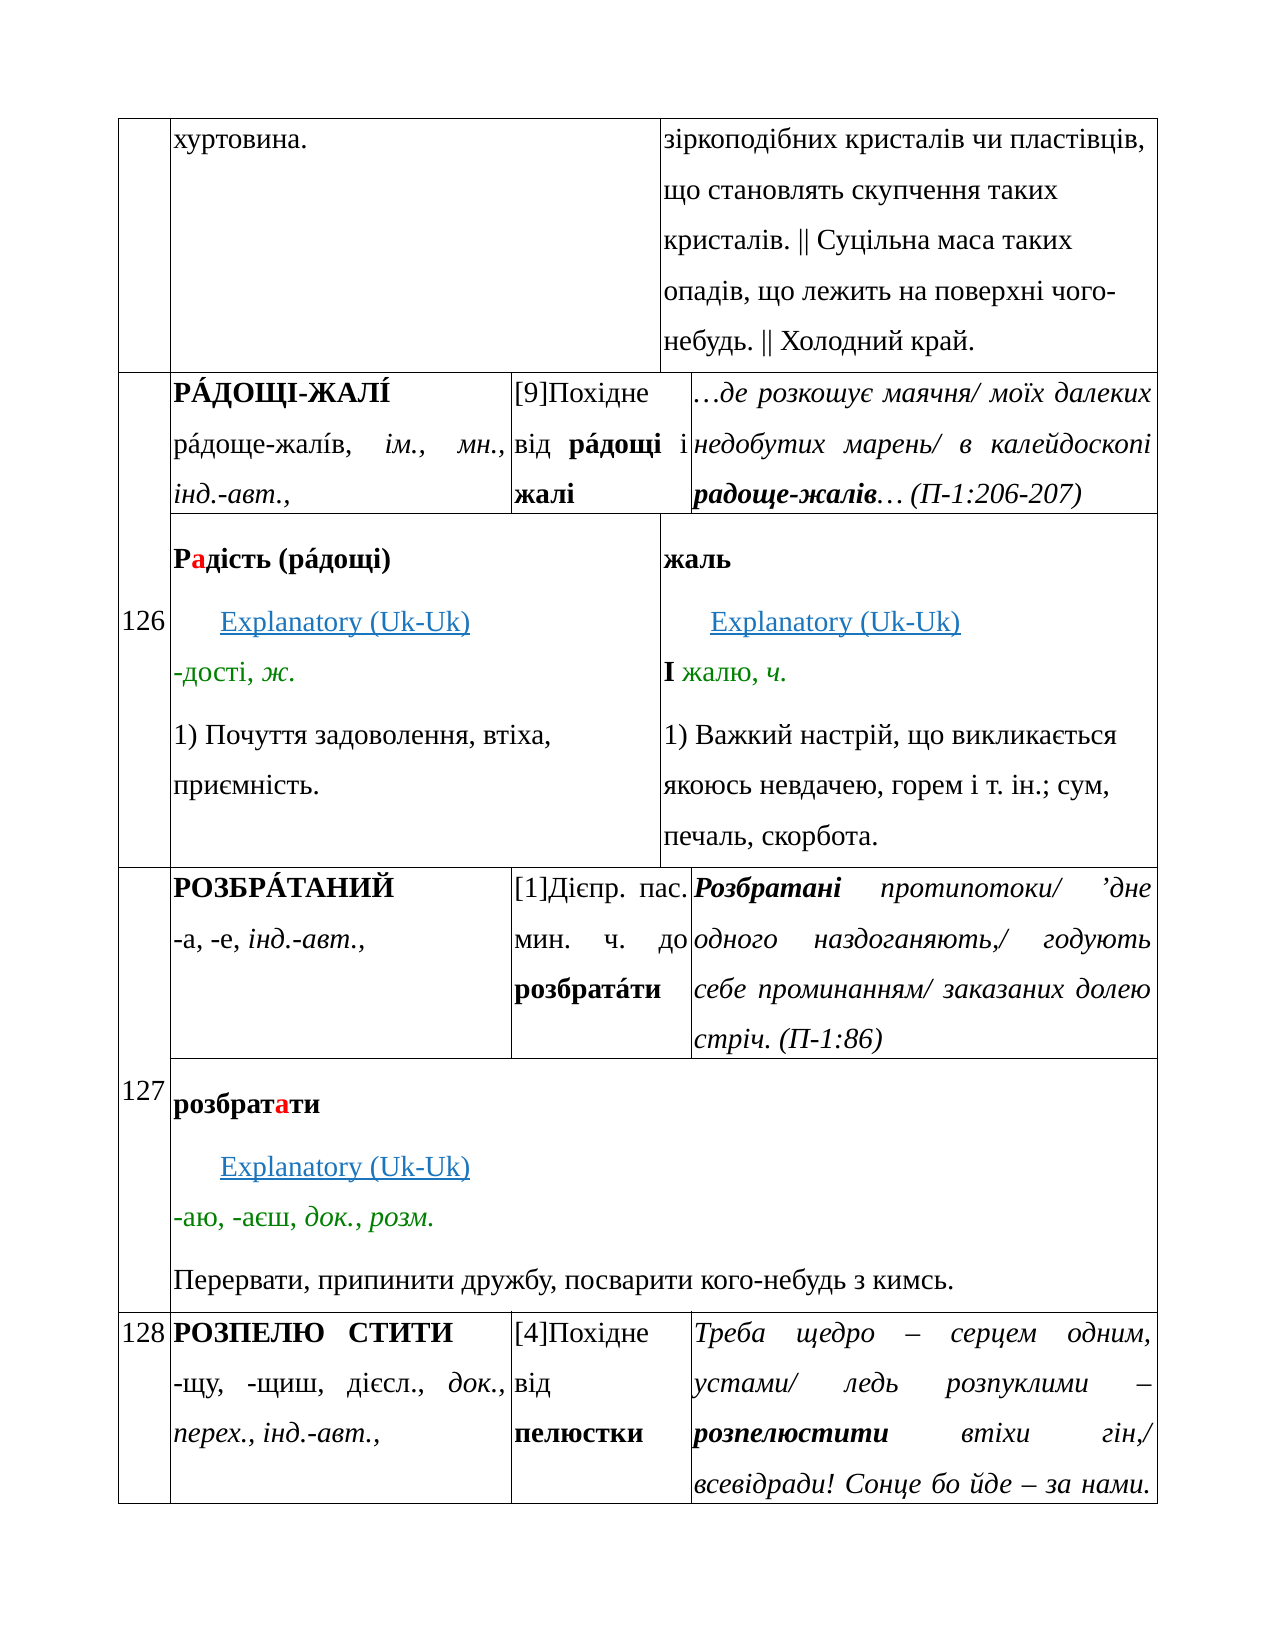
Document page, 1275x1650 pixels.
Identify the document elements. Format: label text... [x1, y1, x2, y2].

table_cell [1]Дієпр. пас. мин. ч. до розбратáти [512, 868, 691, 1058]
table_cell 127 [119, 868, 170, 1311]
table_cell РозбрÁтаний -а, -е, інд.-авт., [171, 868, 511, 1058]
table_cell Радість (рáдощі) Explanatory (Uk-Uk) -дості, ж. 1) Почуття задоволення, втіха, приємність. [171, 514, 660, 867]
table_cell Треба щедро – серцем одним, устами/ ледь розпуклими – розпелюстити втіхи гін,/ всевідради! Сонце бо йде – за нами. [692, 1313, 1157, 1502]
table_cell зіркоподібних кристалів чи пластівців, що становлять скупчення таких кристалів. || Суцільна маса таких опадів, що лежить на поверхні чого-небудь. || Холодний край. [661, 119, 1157, 372]
table_cell 126 [119, 373, 170, 867]
table_cell 128 [119, 1313, 170, 1502]
table_cell хуртовина. [171, 119, 660, 372]
table_cell [4]Похідне від пелюстки [512, 1313, 691, 1502]
table_cell …де розкошує маячня/ моїх далеких недобутих марень/ в калейдоскопі радоще-жалів… (П-1:206-207) [692, 373, 1157, 513]
table_cell жаль Explanatory (Uk-Uk) I жалю, ч. 1) Важкий настрій, що викликається якоюсь невдачею, горем і т. ін.; сум, печаль, скорбота. [661, 514, 1157, 867]
table_cell Розпелюстити -щу, -щиш, дієсл., док., перех., інд.-авт., [171, 1313, 511, 1502]
table_cell Рáдощі-жалí рáдоще-жалíв, ім., мн., інд.-авт., [171, 373, 511, 513]
table_cell [9]Похідне від рáдощі і жалі [512, 373, 691, 513]
table_cell Розбратані протипотоки/ ’дне одного наздоганяють,/ годують себе проминанням/ заказаних долею стріч. (П-1:86) [692, 868, 1157, 1058]
table_cell [119, 119, 170, 372]
table_cell розбратати Explanatory (Uk-Uk) -аю, -аєш, док., розм. Перервати, припинити дружбу, посварити кого-небудь з кимсь. [171, 1059, 1157, 1311]
